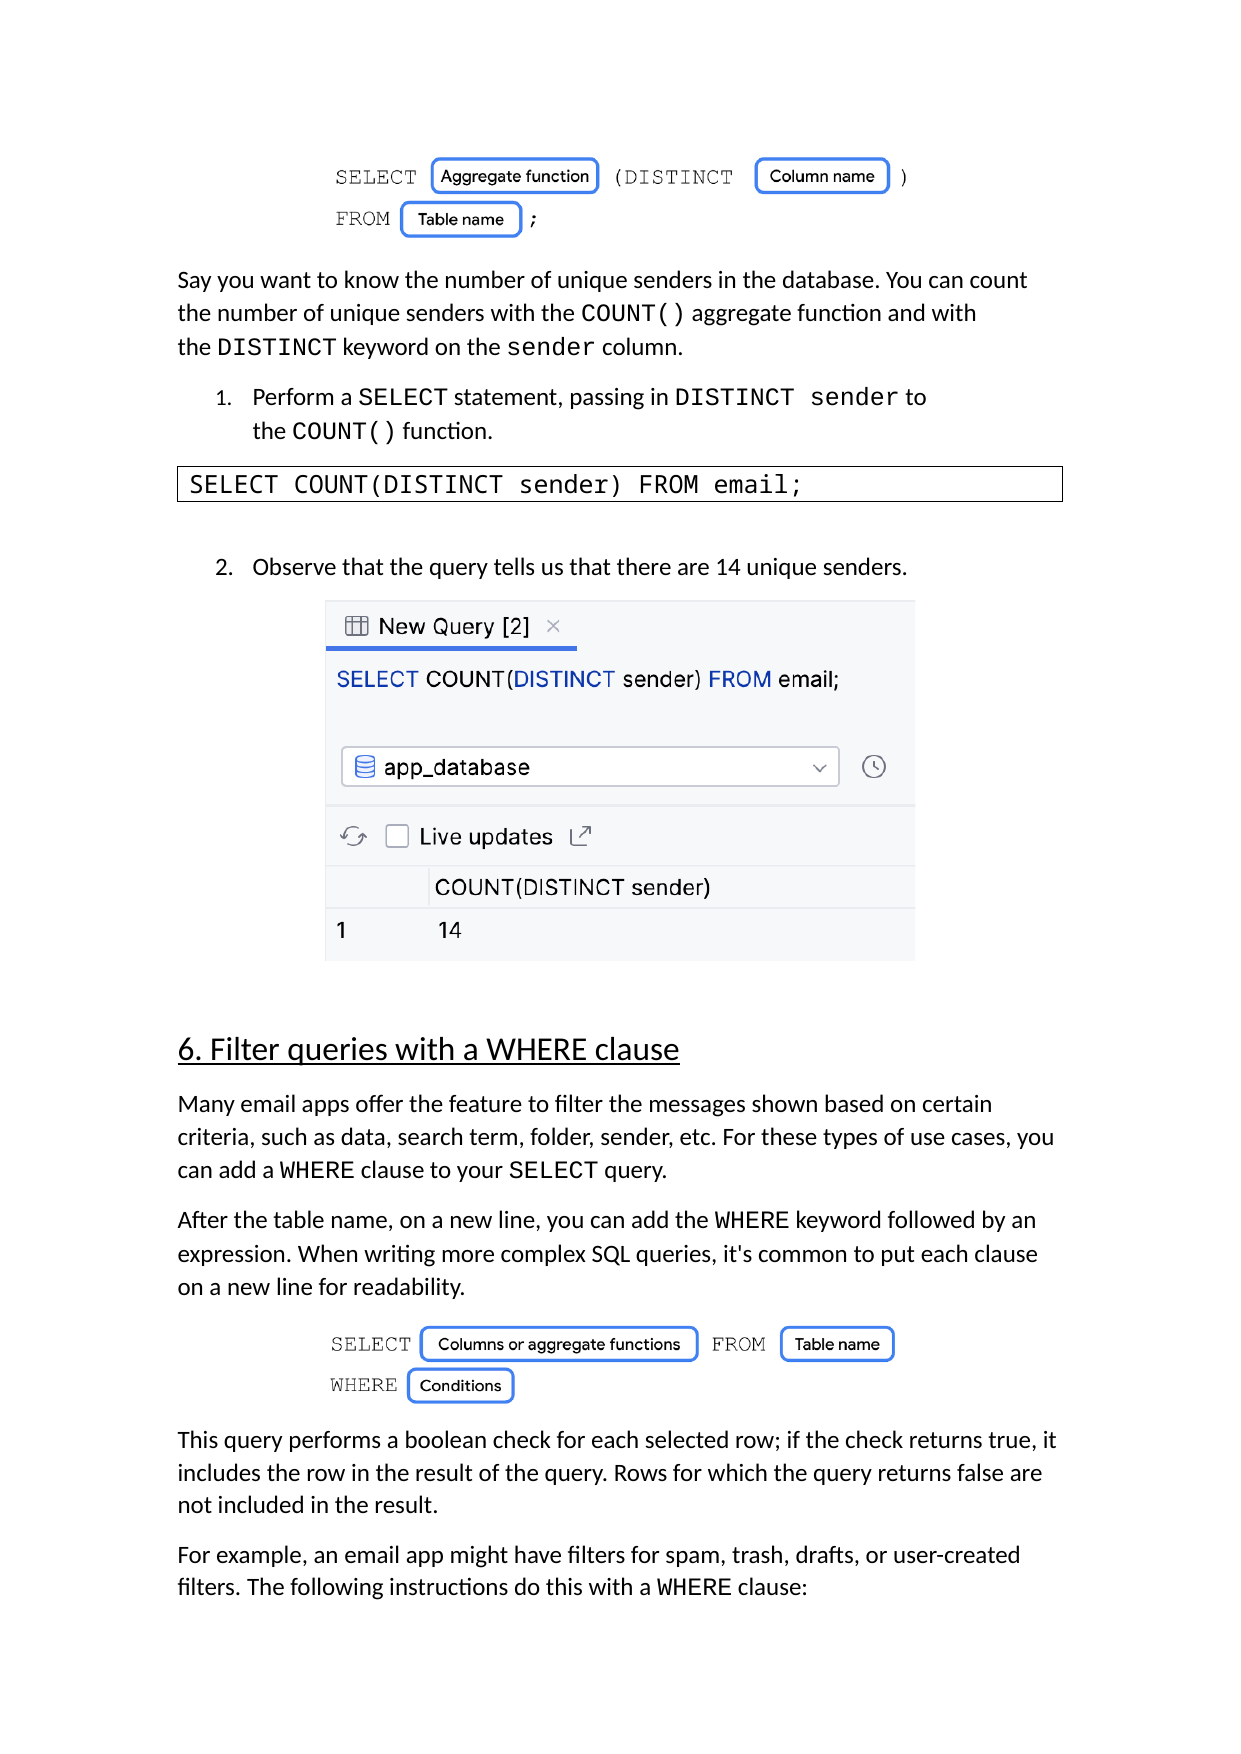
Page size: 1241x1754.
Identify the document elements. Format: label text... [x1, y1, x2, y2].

list Observe that the query tells us that there are 14 unique senders. [215, 551, 1063, 582]
table_header SELECT COUNT(DISTINCT sender) FROM email; [178, 467, 1062, 501]
text For example, an email app might have filters for spam, trash, drafts, or user-created filters. The following instructions do this with a WHERE clause: [177, 1539, 1063, 1603]
text This query performs a boolean check for each selected row; if the check returns true, it includes the row in the result of the query. Rows for which the query returns false are not included in the result. [177, 1424, 1063, 1520]
text Many email apps offer the feature to filter the messages shown based on certain criteria, such as data, search term, folder, sender, etc. For these types of use cases, you can add a WHERE clause to your SELECT query. [177, 1089, 1063, 1186]
list Perform a SELECT statement, passing in DISTINCT sender to the COUNT() function. [215, 381, 1063, 447]
text Say you want to know the number of unique senders in the database. You can count the number of unique senders with the COUNT() aggregate function and with the DISTINCT keyword on the sender column. [177, 264, 1063, 362]
text 6. Filter queries with a WHERE clause [177, 1028, 1063, 1069]
text After the table name, on a new line, you can add the WHERE keyword followed by an expression. When writing more complex SQL queries, it's common to put each clause on a new line for readability. [177, 1204, 1063, 1301]
